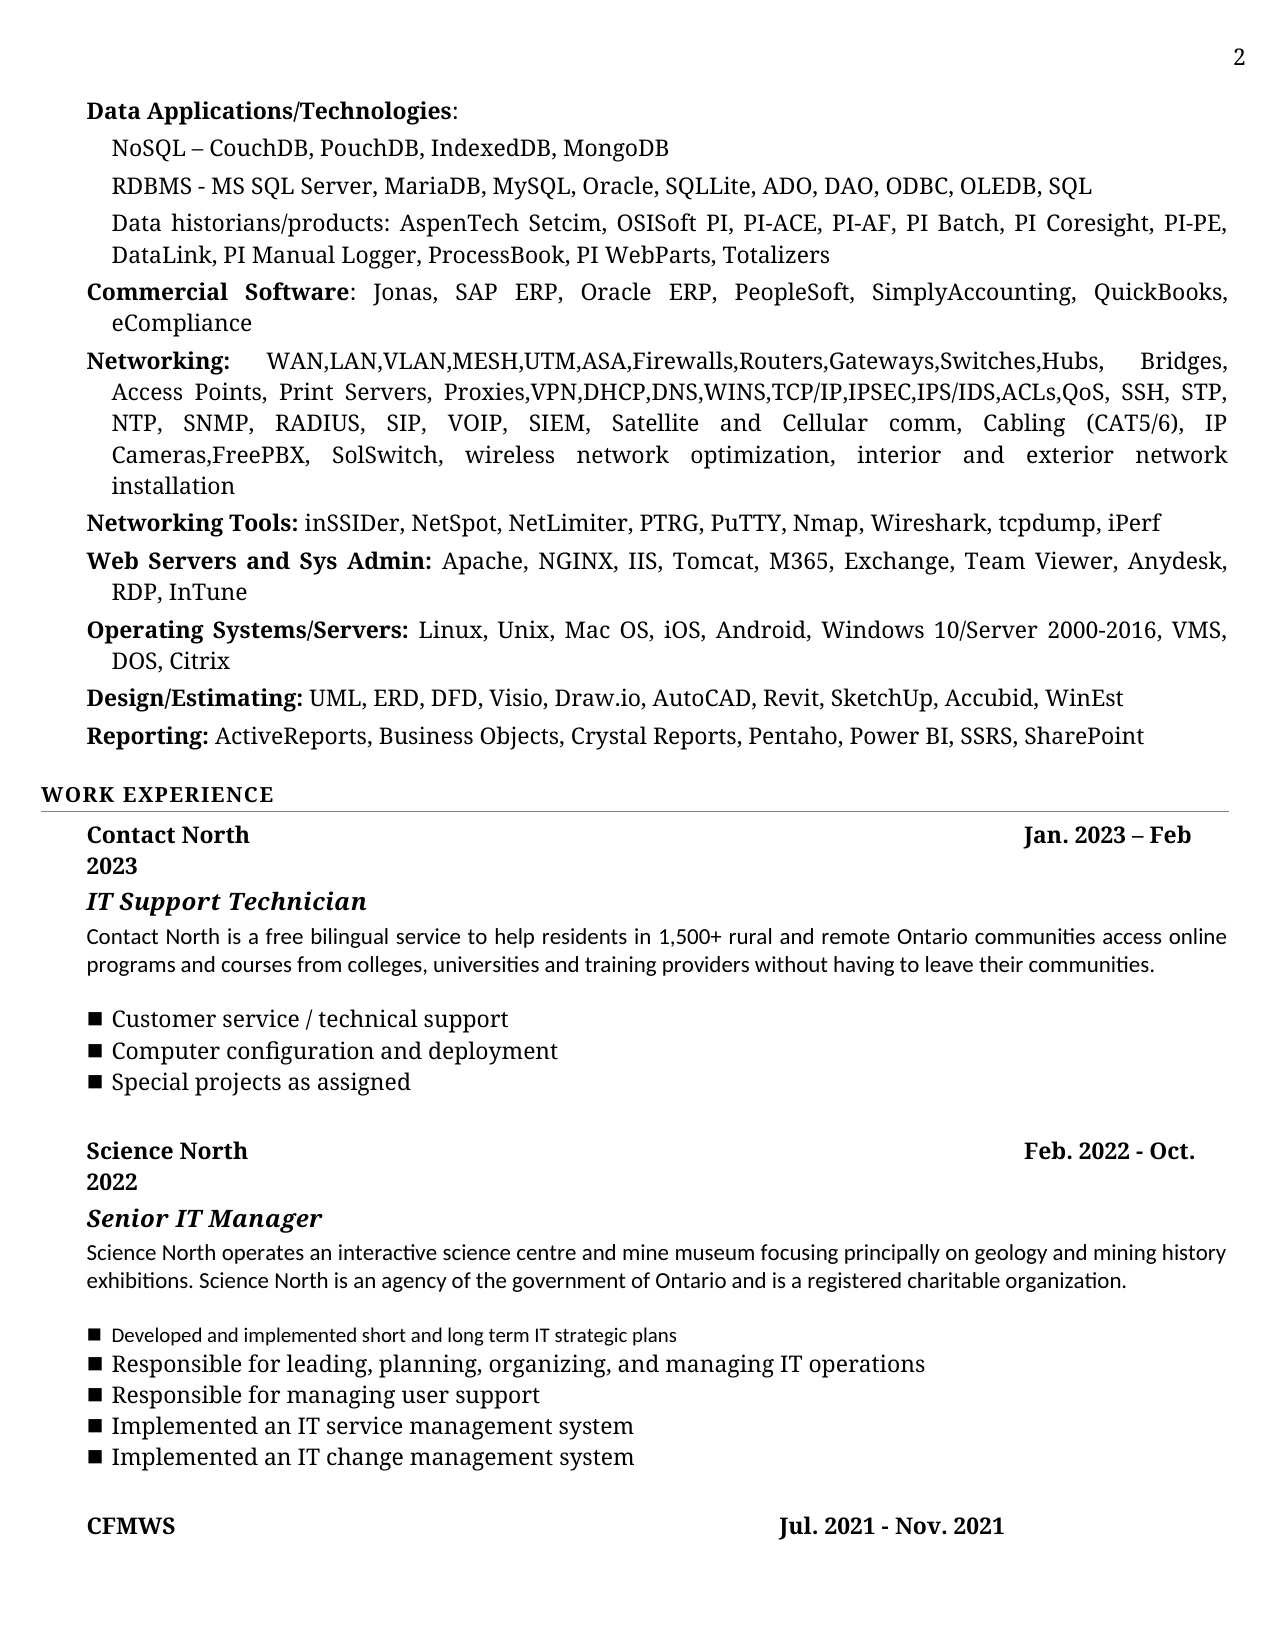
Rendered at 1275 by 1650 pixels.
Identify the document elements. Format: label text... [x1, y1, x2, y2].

table_cell Contact North Jan. 2023 – Feb 2023 IT Support Technician Contact North is a free bilingual service to help residents in 1,500+ rural and remote Ontario communities access online programs and courses from colleges, universities and training providers without having to leave their communities. Customer service / technical support Computer configuration and deployment Special projects as assigned Science North Feb. 2022 - Oct. 2022 Senior IT Manager Science North operates an interactive science centre and mine museum focusing principally on geology and mining history exhibitions. Science North is an agency of the government of Ontario and is a registered charitable organization. Developed and implemented short and long term IT strategic plans Responsible for leading, planning, organizing, and managing IT operations Responsible for managing user support Implemented an IT service management system Implemented an IT change management system CFMWS Jul. 2021 - Nov. 2021 Senior IT Manager/Project Director Working on behalf of the Chief of the Defence Staff and under the authority of the Defence Minister, CFMWS is a partner in the Defence enterprise, operating under the Non-Public Property framework, expending Public and Non-Public funds. CFMWS is a separate agency of the Defence team. CFMWS offers programs and services to support the changing needs of the Canadian Armed Forces (CAF) by enhancing their mental, social, physical and financial wellbeing. Acted in role as a project director for an enterprise backup solution Acted in role as a project director for cloud migration of IT services Sofvie Inc. Sep. 2019 - Jul. 2020 Product & Service Supervisor Sofvie is a software and service organization focused on minimizing workplace hazards and aligning workplace culture using Risk and EHS Management Software to generate collaborative intelligence. This enhances communication and redefines hazard and risk management in the workplace by intelligently analyzing data gathered from the front-line. Built on industry 4.0, Sofvie creates an accessible point of reference which aids in critical decision making processes. Managed direct reports in various roles of product development and tiered support Supervised direct reports in tiered support and service of customers and internal staff Mentored direct reports in full stack software development languages and frameworks including AngularJS, HTML, CSS, JavaScript, jQuery, node.js, Python, Groovy, SQL Acted as a subject matter expert on report development setting up a framework for the bulk conversion of previously developed reports to an open source solution (Pentaho) Acted as a subject matter expert on application security (Secure API, XSS, SQL Injection, Access Control, Logging & Monitoring) Managed the development of a standardized product API for integration with other software systems such as ERP’s Managed the agile project development plan, acted as scrum master, and performed sprint planning using JIRA Contributed to definition and implementation of service desk processes and procedures such as service level agreements, escalation management, and the framework for 24x7 product support Acted as a liaison between business stakeholders, product support, development staff, and other cross-functional teams both onsite and in remote locations to identify any system/functional gaps, pro-actively monitoring environments for efficiency and continuous improvements Implemented Git as a source code control management system and implemented a standard repository strategy for core product and customizations Supervised direct reports in continuous delivery and continuous integration (CI/CD) of products (DevOps) Managed best practices and standards in the product development of a secure risk management system Advocated for storage and accessibility of all product and company documentation, including meeting minutes Lead product quality assurance and implementation of automated testing framework Lead the software development of a cloud-native product from a legacy application Participated in product hosting strategy using SaaS model (cloud, on premise, hybrid). Established hosting strategies with leading cloud providers including AWS, Microsoft Azure, IBM, and Digital Ocean for global product delivery Providing leadership, direction and coaching to develop skills and organizational capabilities to meet/exceed strategic goals and achieve business results Coordinate escalations to identify and address business requirements gaps and loop back with Product Owner, as required Documentation and review of the Service Level Agreements with stakeholders, ensuring adherence to defined SLAs through daily operational meetings Participating in finalizing training & development plans for employees, and continuous progress tracking Manage relationships and coordinate work between different teams at different locations, including relationships with all suppliers and subcontractors, monitor supplier and subcontractor progress and adherence to the contracts Implemented a standard collaboration system (Microsoft Teams) Communicate with product owner, project resources, and 3rd party vendors on a proactive and on-going basis TESC Contracting Company Ltd. & SWSE Athletic Teams Nov. 2015 – Jul. 2019 IT Manager Established in 1976, TESC Contracting Company Ltd. has evolved into a multi-trade construction services provider specializing in industrial projects and plant/facility maintenance. With offices in Sudbury, Ontario and Saskatoon, Saskatchewan, they primarily serve the Industrial, Infrastructure and Institutional markets in multiple regions. Defined and implemented IT strategic initiatives based upon the company’s annual strategic business plan Defined company growth objectives in partnership with the business Built trusting relationships with key stakeholders serving as an advisor of technologies to improve effectiveness Defined technology roadmaps and overall technology vision Drove collaboration across multiple teams, business units and phases, aligning IT Systems with business operations Managed projects including the assessment of requirements, provisions of functional deliverables, milestone planning, project closure, and lessons learned Managed comprehensive IT portfolio and IT projects with direct reports and 3rd party resources Employee management (hiring, mentoring, training) Managed a 24x7 IT service desk utilizing ITIL framework for incident and problem management Implemented service level agreements (SLA) and escalation management for IT services (24x7 support) Implemented an interactive IT metrics reporting dashboard Implemented internal IT processes and procedures Implemented cost saving solutions in IT and areas of business, new technologies, policies, procedures, and standards Assisted in the implementation of a point of sale system at the Sudbury arena Managed IT infrastructure including Servers – Linux and Windows Server based, cloud and on premise hosting Storage – SAN and cloud based storage Backups – On premise and cloud based backups Network – Firewalls, UTM, switches, routers, site to site VPNs, etc. Security systems – Building alarm systems, surveillance systems, keyless entry using IoT Managed software licensing and contracts for all IT and IT related systems including: ERP, CRM, sales, accounting, HR, safety, and software for lines of business such as estimating, scaffolding, and construction projects Modernization of legacy applications (Time tracking system, project reporting, inventory management, safety information system, and HRIS) Managed internal web hosting of company websites using Apache as well as domain and DNS record management Implemented a security risk management framework including management, operational and physical security Server room / infrastructure security Auditing Mobile device management (MDM) and data loss prevention (DLP) on COPE and BYOD devices (InTune & SimpleMDM) Information classification, password management Email and web security gateways Network intrusion and prevention systems Enterprise anti-virus, anti-malware, and anti-ransomware Security awareness training (email security, phishing, vishing, etc) Secured software applications and internally developed applications Provided leadership, planning and estimating, cost tracking, presentations, and communication of the following key IT projects: Digital transformation (paperless and digital workflows) Global enterprise wireless network (Unified company wireless network in branch offices and job sites using RADIUS) Standard video conferencing and collaboration system (Microsoft Teams) Inventory management systems (IT assets and specific business areas such as tool shop and scaffolding) Standard web-based project reporting using HTML, CSS, JavaScript, and jQuery hosted in AWS Safety management information system (eCompliance) Company intranet (cloud based on Azure, single sign on using Azure AD) Global VoIP system (migrated from analogue/POTS lines to VoIP system using FreePBX and SIP phones) Communicate with project stakeholders, business unit managers, project resources, and 3rd party vendors on a proactive and on-going basis Vale Canada Limited Jan. 2009 – Oct. 2015 IT Subject Matter Expert / IT Project Manager Vale Canada is the Canadian nickel subsidiary of Brazilian miner Vale, the world's largest iron ore producer and exporter. The company is engaged in the mining, processing and marketing of metal products. Based in Toronto, Vale Canada produces nickel, copper, cobalt, platinum, rhodium, ruthenium, iridium, gold, and silver, both in Canada and in Indonesia. Managed a team of developers providing oversight and mentoring, resource scheduling and performance evaluations Performed in role of project manager managing all aspects of IT projects including project budgeting, initiation, planning, execution, monitoring, and closure Performed in project estimation as a subject matter expert Developed and managed project plans using a variety of tools including MS Project and HPPM Implemented best practices, standards, and product roadmaps as a subject matter expert for areas of expertise Provided or approved application architecture for several software applications including: Computerized mould tracking system (Web based, .NET application) Process Information Management Application (division wide web based production information reporting system consisting of KPI’s and real-time information. Using SharePoint and web technologies) Computerized systems for the atmospheric emissions reduction (AER) program (web-based applications using HTML, CSS, JavaScript, .NET, SQL) Smelting converter aisle monitoring system (Windows desktop application written in .NET to monitor the process of nickel smelting process and used by operators to assist in decision making) Managed the implementation of many IT projects such as: Redundant data collection system (Real-time data collection from Smelter process control network to business network using OPC and OSISoft PI technologies) Data Migration of legacy data historian (migration of Setcim data historian to OSISoft PI historian) Product lead on SAP Manufacturing Integration and Intelligence (MII) attended conferences, formal training, and networking with global colleagues implemented the product as the company’s standard reporting tool utilized by various applications created product roadmaps and standards for technology participated in negotiations of maintenance agreement and software licensing Acted as a third tier of support for escalations or engineering of solutions for products in areas of expertise (24x7x365 support) Communicate with project stakeholders, business managers, project resources on a proactive and on-going basis Vale Canada Limited May 2005 – Dec. 2008 Process Systems Analyst Design, develop, test, deliver and support of information and process control systems Implemented new technologies into business applications, business requirements analysis/translation Lead IT contractors and projects, served as mentor to colleagues and project resources Communicate with project stakeholders, business unit managers, and project resources on a proactive and on-going basis Four Leaf Solutions Inc. Sep. 2002 – Apr. 2005 Programmer/Analyst Four Leaf Solutions operated as a software development and IT service company since 1999. They provided professional design, development & marketing of websites, web applications, social media presences and IT support and service. Supervised and lead programming projects and initiatives Custom web and software application architecture and development (client/server apps, databases) using technologies including: HTML, CSS, JavaScript, C#, .NET, MVC, Perl, PHP, AJAX, Java, SQL Server, Oracle DB, MySQL, PostgreSQL, SharePoint Performed business requirements analysis, process mapping and data modeling Designed and developed solutions to meet design specifications and customer requirements Provided maintenance of software applications and third level support to customers Performed code optimization for software efficiency and performance Managed development standards Collaboration with testing teams to relay functionality and addressing testing issues, tools and testing defects Communicate project/work on a proactive and on-going basis Remote & on-site support technician (all aspects of networks, hardware, & software) Excellent written and oral communications skills, including technical writing skills Expertech Network Installation May 2000 – Jul. 2002 IS/IT Technical Support Analyst Expertech Network Installation is a major network infrastructure service provider for the wireline and wireless broadband technology market in Quebec and Ontario. Expertech is responsible for provisioning Bell Canada's networks. Software development (scripting, Perl, Delphi, JSP, PHP, Java, C/C++) Network Administration Remote & on-site support technician (all aspects of networks, hardware, & software) [75, 812, 1240, 1541]
table_cell Data Applications/Technologies: NoSQL – CouchDB, PouchDB, IndexedDB, MongoDB RDBMS - MS SQL Server, MariaDB, MySQL, Oracle, SQLLite, ADO, DAO, ODBC, OLEDB, SQL Data historians/products: AspenTech Setcim, OSISoft PI, PI-ACE, PI-AF, PI Batch, PI Coresight, PI-PE, DataLink, PI Manual Logger, ProcessBook, PI WebParts, Totalizers Commercial Software: Jonas, SAP ERP, Oracle ERP, PeopleSoft, SimplyAccounting, QuickBooks, eCompliance Networking: WAN,LAN,VLAN,MESH,UTM,ASA,Firewalls,Routers,Gateways,Switches,Hubs, Bridges, Access Points, Print Servers, Proxies,VPN,DHCP,DNS,WINS,TCP/IP,IPSEC,IPS/IDS,ACLs,QoS, SSH, STP, NTP, SNMP, RADIUS, SIP, VOIP, SIEM, Satellite and Cellular comm, Cabling (CAT5/6), IP Cameras,FreePBX, SolSwitch, wireless network optimization, interior and exterior network installation Networking Tools: inSSIDer, NetSpot, NetLimiter, PTRG, PuTTY, Nmap, Wireshark, tcpdump, iPerf Web Servers and Sys Admin: Apache, NGINX, IIS, Tomcat, M365, Exchange, Team Viewer, Anydesk, RDP, InTune Operating Systems/Servers: Linux, Unix, Mac OS, iOS, Android, Windows 10/Server 2000-2016, VMS, DOS, Citrix Design/Estimating: UML, ERD, DFD, Visio, Draw.io, AutoCAD, Revit, SketchUp, Accubid, WinEst Reporting: ActiveReports, Business Objects, Crystal Reports, Pentaho, Power BI, SSRS, SharePoint [75, 95, 1240, 757]
table_cell [30, 95, 75, 757]
table_cell WORk Experience [30, 757, 1240, 812]
table_cell [30, 812, 75, 1541]
